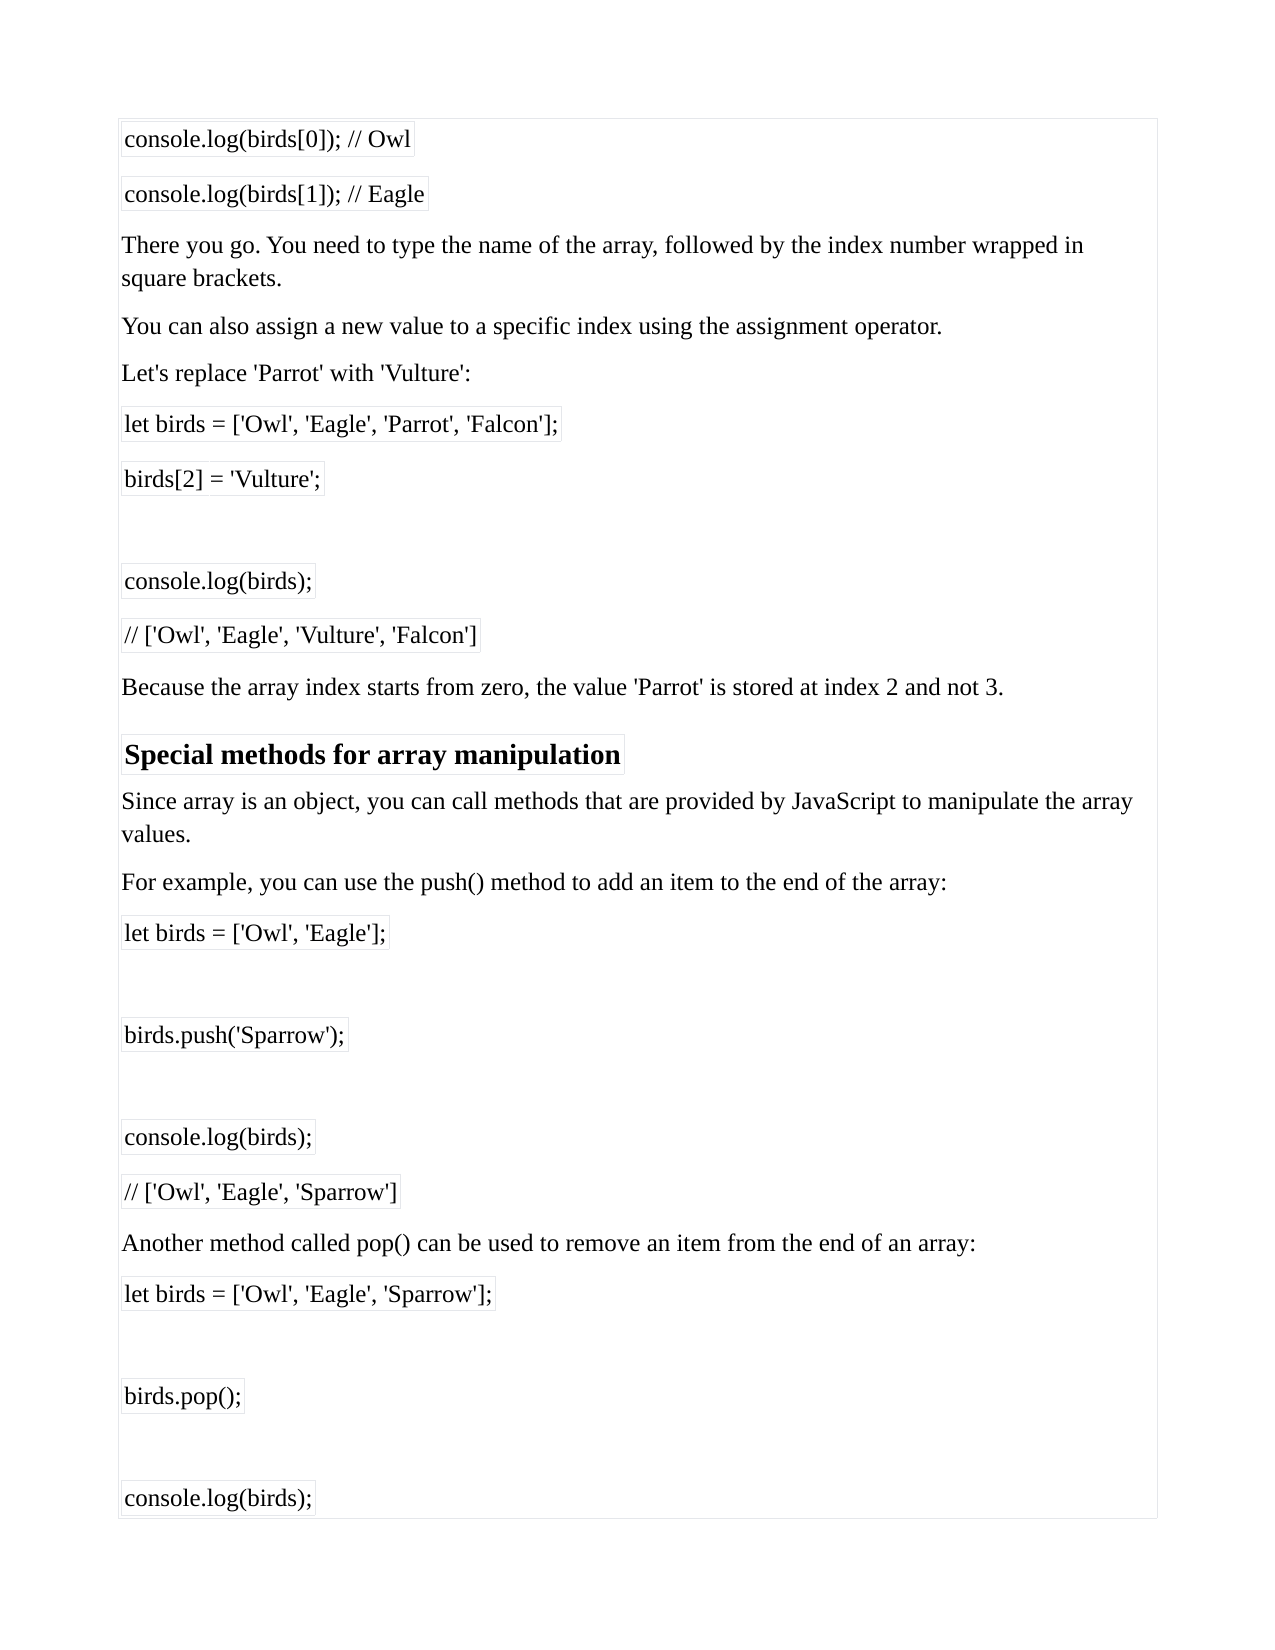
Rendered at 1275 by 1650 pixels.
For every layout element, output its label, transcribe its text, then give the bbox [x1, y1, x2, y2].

text // ['Owl', 'Eagle', 'Sparrow'] [119, 1171, 1157, 1208]
text console.log(birds); [119, 1477, 1157, 1518]
text birds.pop(); [119, 1375, 1157, 1413]
text console.log(birds[0]); // Owl [119, 119, 1157, 156]
text // ['Owl', 'Eagle', 'Vulture', 'Falcon'] [119, 614, 1157, 652]
text Since array is an object, you can call methods that are provided by JavaScript to manipulate the array values. [119, 783, 1157, 848]
text console.log(birds); [119, 1116, 1157, 1154]
text You can also assign a new value to a specific index using the assignment operator. [119, 308, 1157, 340]
text For example, you can use the push() method to add an item to the end of the array: [119, 864, 1157, 896]
text Let's replace 'Parrot' with 'Vulture': [119, 356, 1157, 387]
text birds[2] = 'Vulture'; [119, 458, 1157, 496]
text console.log(birds[1]); // Eagle [119, 173, 1157, 211]
text let birds = ['Owl', 'Eagle', 'Sparrow']; [119, 1273, 1157, 1311]
text console.log(birds); [119, 560, 1157, 598]
text birds.push('Sparrow'); [119, 1014, 1157, 1052]
text Because the array index starts from zero, the value 'Parrot' is stored at index 2 and not 3. [119, 669, 1157, 701]
text Another method called pop() can be used to remove an item from the end of an array: [119, 1225, 1157, 1257]
text let birds = ['Owl', 'Eagle', 'Parrot', 'Falcon']; [119, 403, 1157, 441]
subtitle Special methods for array manipulation [119, 731, 1157, 774]
text let birds = ['Owl', 'Eagle']; [119, 912, 1157, 949]
text There you go. You need to type the name of the array, followed by the index number wrapped in square brackets. [119, 227, 1157, 292]
